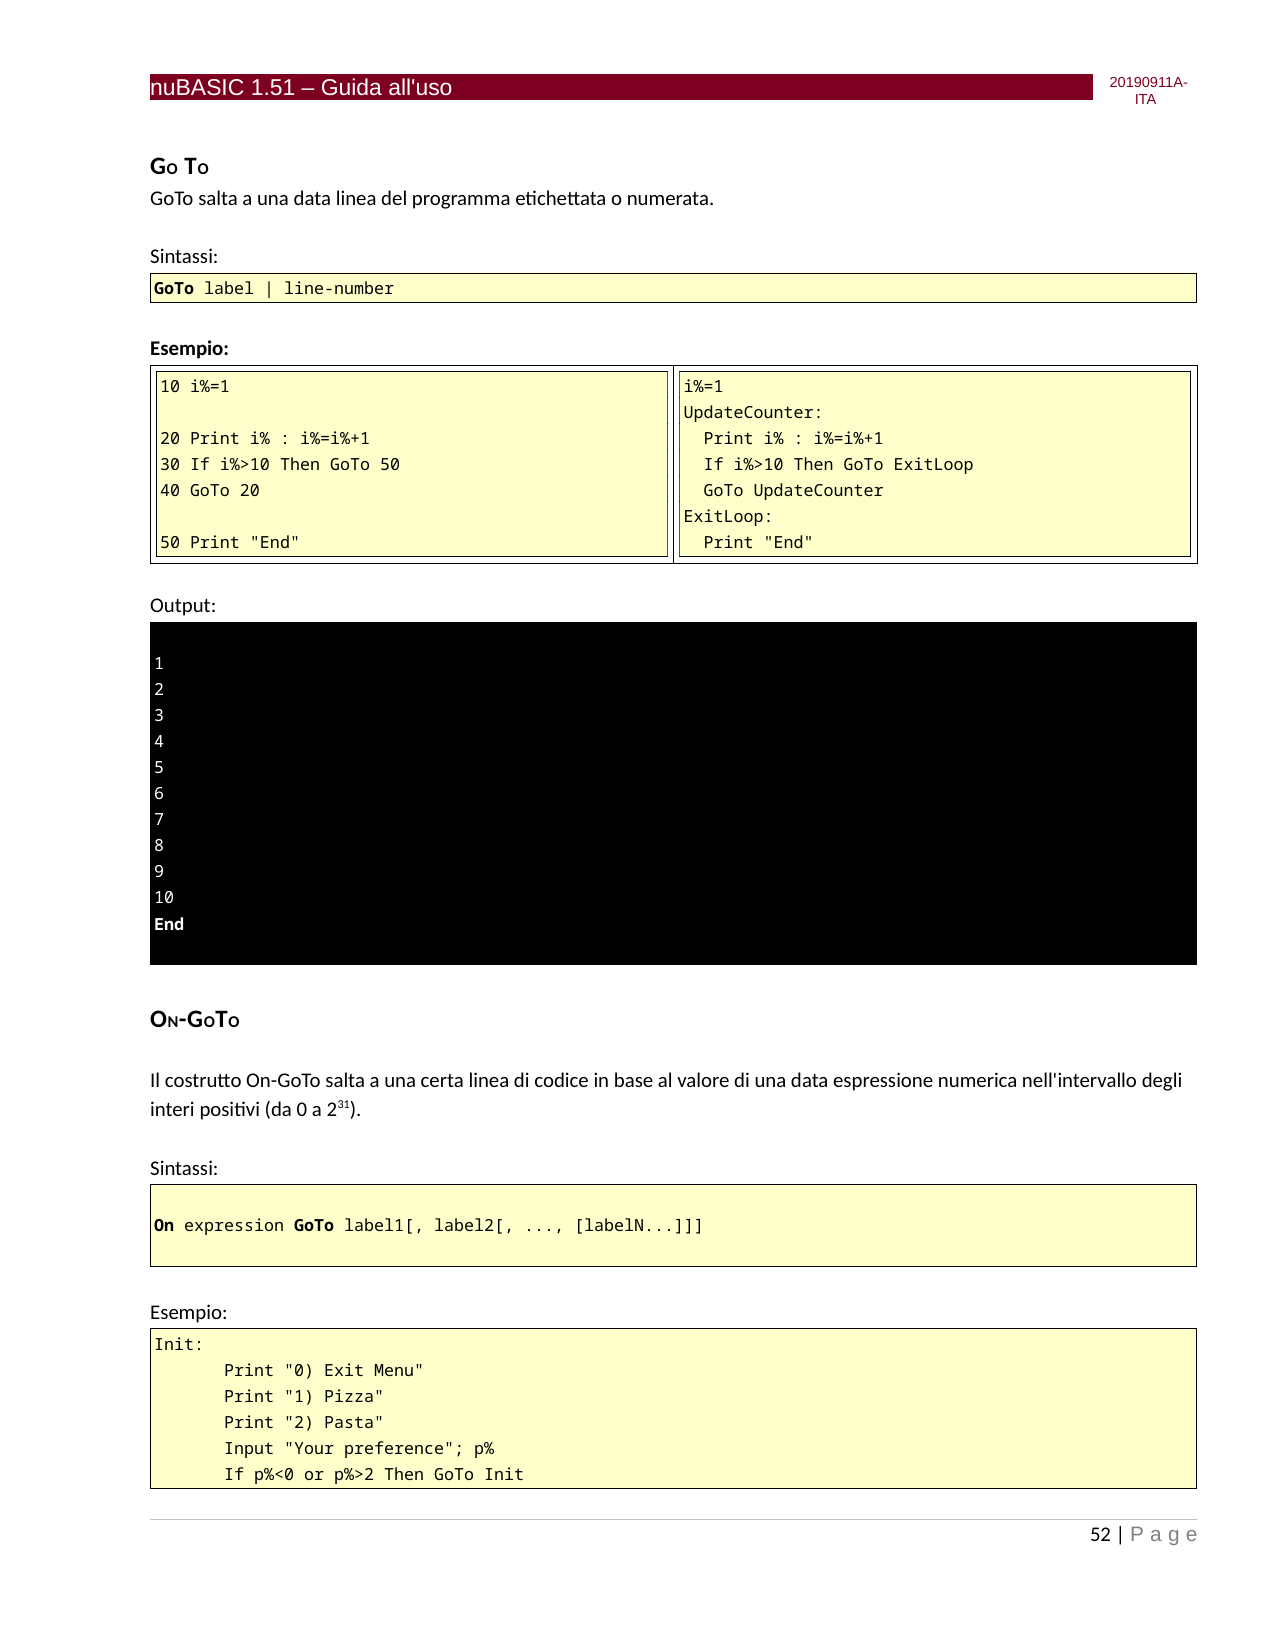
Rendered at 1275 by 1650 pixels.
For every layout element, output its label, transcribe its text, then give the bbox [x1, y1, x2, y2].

list On expression GoTo label1[, label2[, ..., [labelN...]]] [151, 1210, 1196, 1236]
list Print "2) Pasta" [151, 1406, 1196, 1432]
list 5 [151, 752, 1196, 778]
list 2 [151, 674, 1196, 700]
list 3 [151, 700, 1196, 726]
text GoTo salta a una data linea del programma etichettata o numerata. [150, 185, 1197, 210]
subtitle On-GoTo [150, 1003, 1197, 1034]
list Print "0) Exit Menu" [151, 1354, 1196, 1380]
list GoTo label | line-number [151, 274, 1196, 302]
subtitle Go To [150, 150, 1197, 181]
list 1 [151, 648, 1196, 674]
table_header 10 i%=1 20 Print i% : i%=i%+1 30 If i%>10 Then GoTo 50 40 GoTo 20 50 Print "End" [151, 366, 673, 563]
text Sintassi: [150, 1155, 1197, 1180]
list Init: [151, 1329, 1196, 1354]
table_header i%=1 UpdateCounter: Print i% : i%=i%+1 If i%>10 Then GoTo ExitLoop GoTo UpdateCounter ExitLoop: Print "End" [674, 366, 1197, 563]
list 4 [151, 726, 1196, 752]
list 10 [151, 882, 1196, 908]
text Output: [150, 592, 1197, 618]
list 9 [151, 856, 1196, 882]
text Esempio: [150, 1299, 1197, 1324]
list End [151, 908, 1196, 934]
list Print "1) Pizza" [151, 1380, 1196, 1406]
list If p%<0 or p%>2 Then GoTo Init [151, 1458, 1196, 1488]
list Input "Your preference"; p% [151, 1432, 1196, 1458]
text Il costrutto On-GoTo salta a una certa linea di codice in base al valore di una data espressione numerica nell'intervallo degli interi positivi (da 0 a 231). [150, 1067, 1197, 1122]
list 8 [151, 830, 1196, 856]
text Esempio: [150, 336, 1197, 361]
list 6 [151, 778, 1196, 804]
text Sintassi: [150, 243, 1197, 269]
list 7 [151, 804, 1196, 830]
